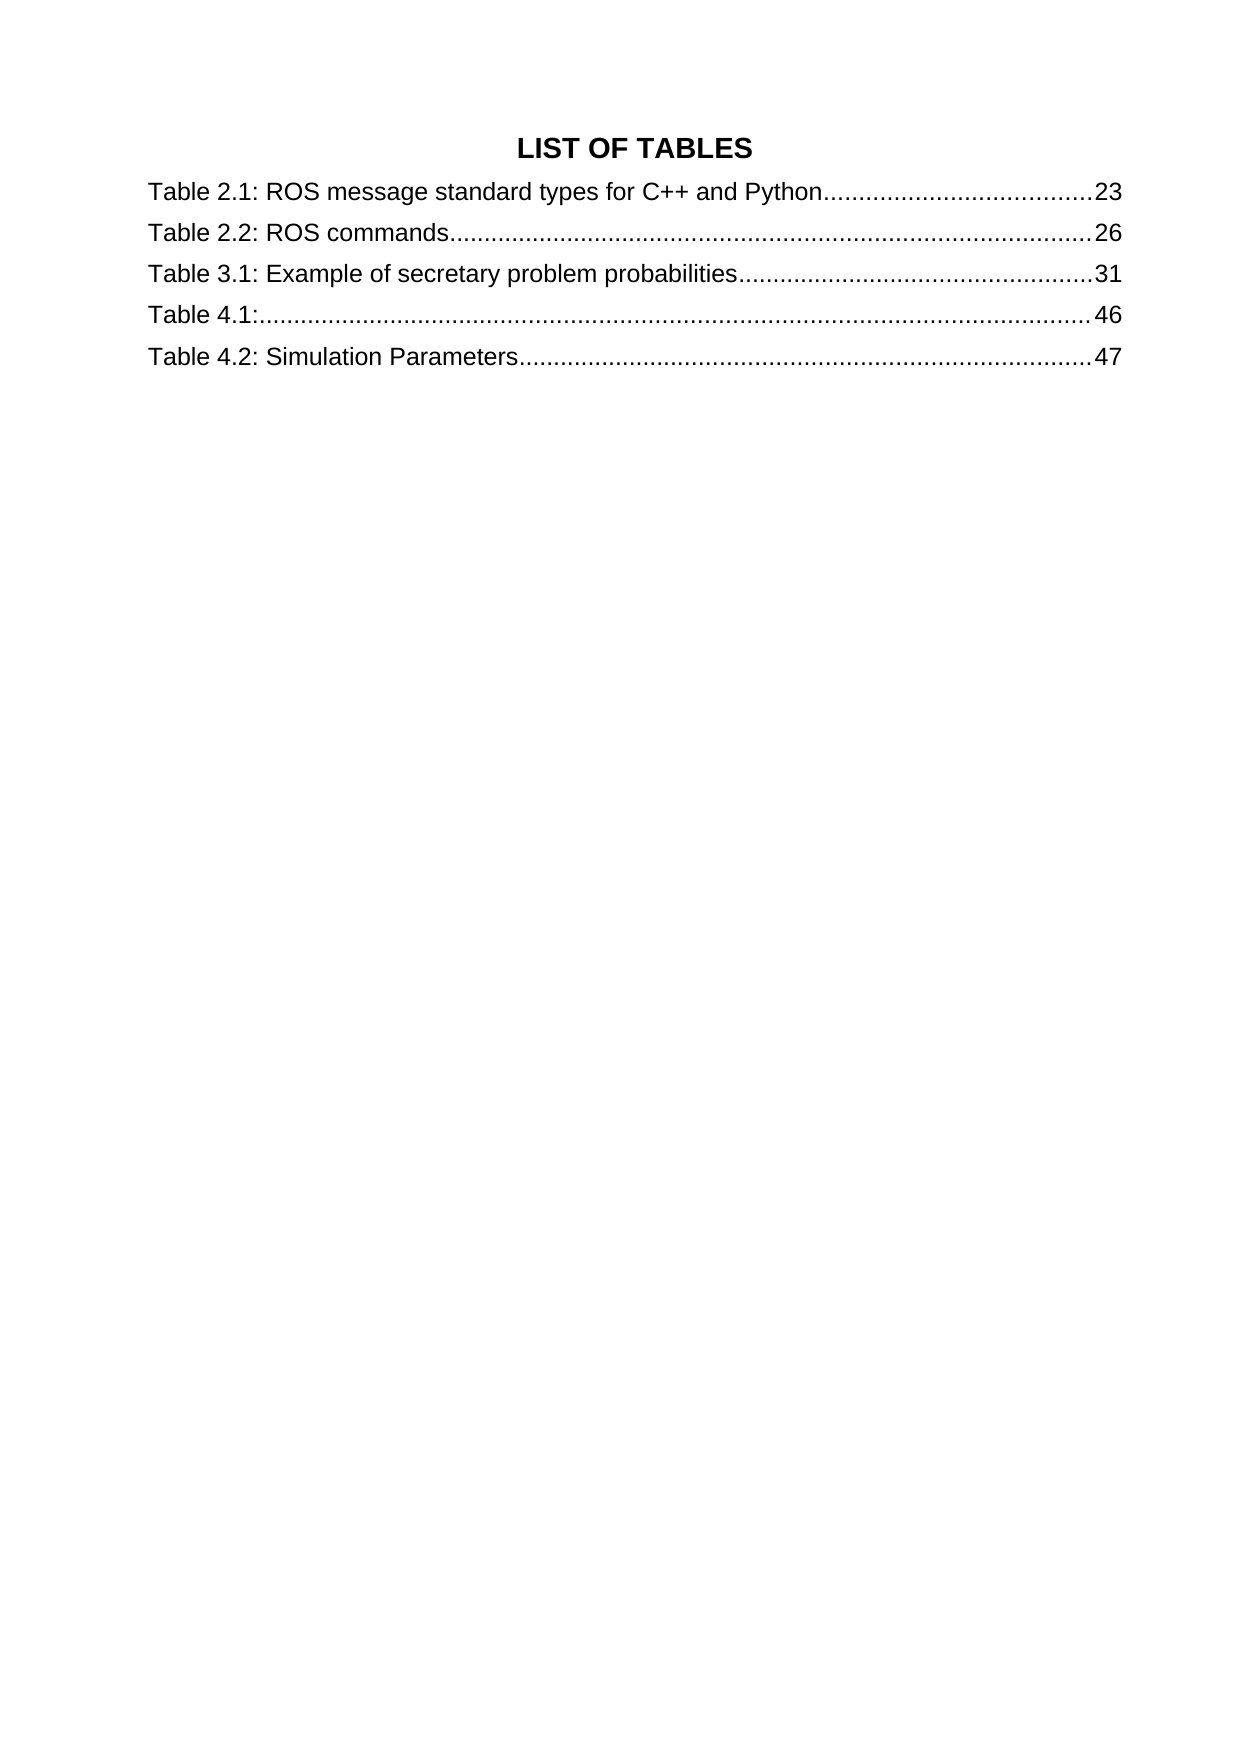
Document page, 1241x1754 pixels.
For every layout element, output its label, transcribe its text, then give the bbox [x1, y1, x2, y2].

text Table 2.1: ROS message standard types for C++ and Python 23 [148, 177, 1122, 205]
text Table 4.1: 46 [148, 300, 1122, 329]
text Table 4.2: Simulation Parameters 47 [148, 342, 1122, 370]
text LIST OF TABLES [148, 131, 1122, 164]
text Table 3.1: Example of secretary problem probabilities 31 [148, 259, 1122, 288]
text Table 2.2: ROS commands 26 [148, 218, 1122, 247]
